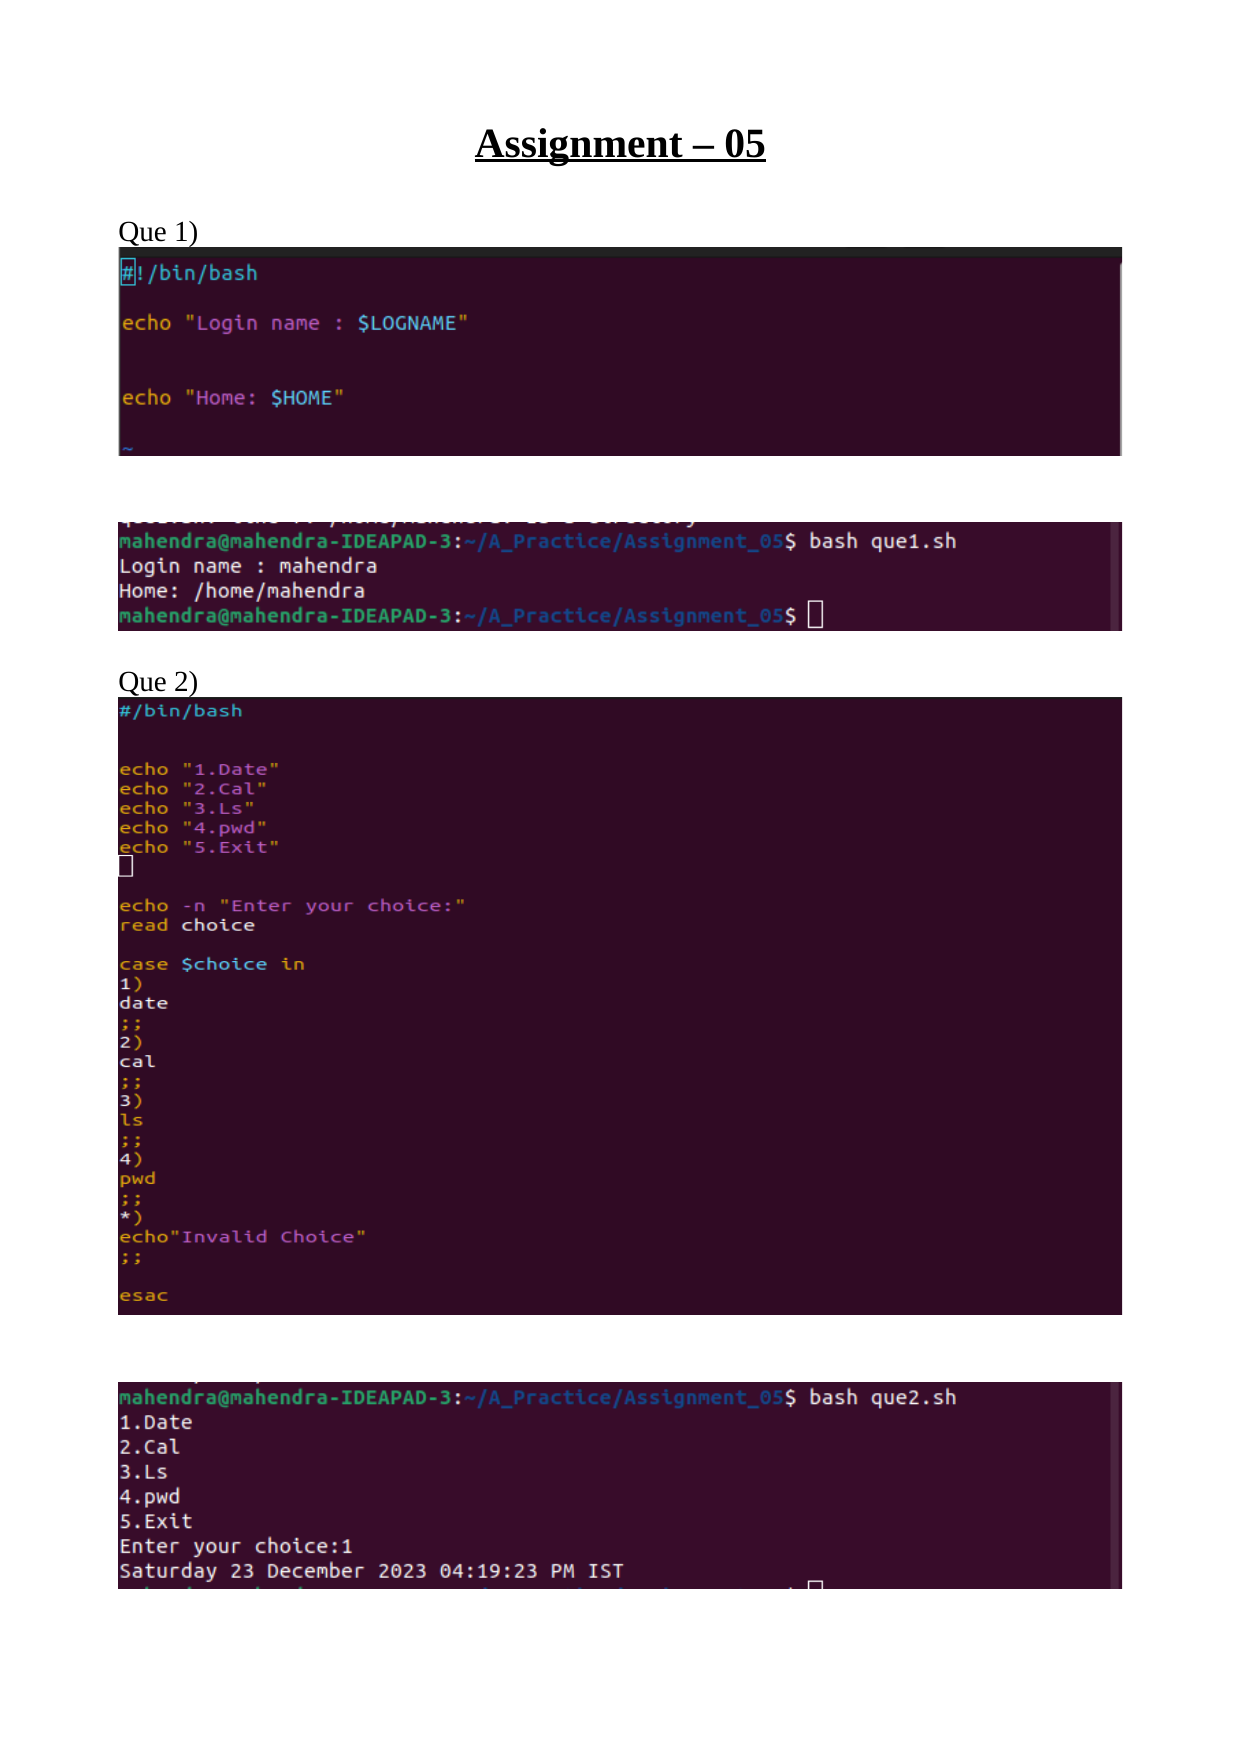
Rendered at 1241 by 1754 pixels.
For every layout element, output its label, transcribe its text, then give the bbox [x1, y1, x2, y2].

text Que 1) [118, 214, 1122, 247]
text Assignment – 05 [118, 118, 1122, 214]
picture [118, 247, 1123, 456]
text Que 2) [118, 664, 1122, 697]
picture [118, 522, 1123, 631]
picture [118, 1382, 1123, 1589]
picture [118, 697, 1123, 1315]
